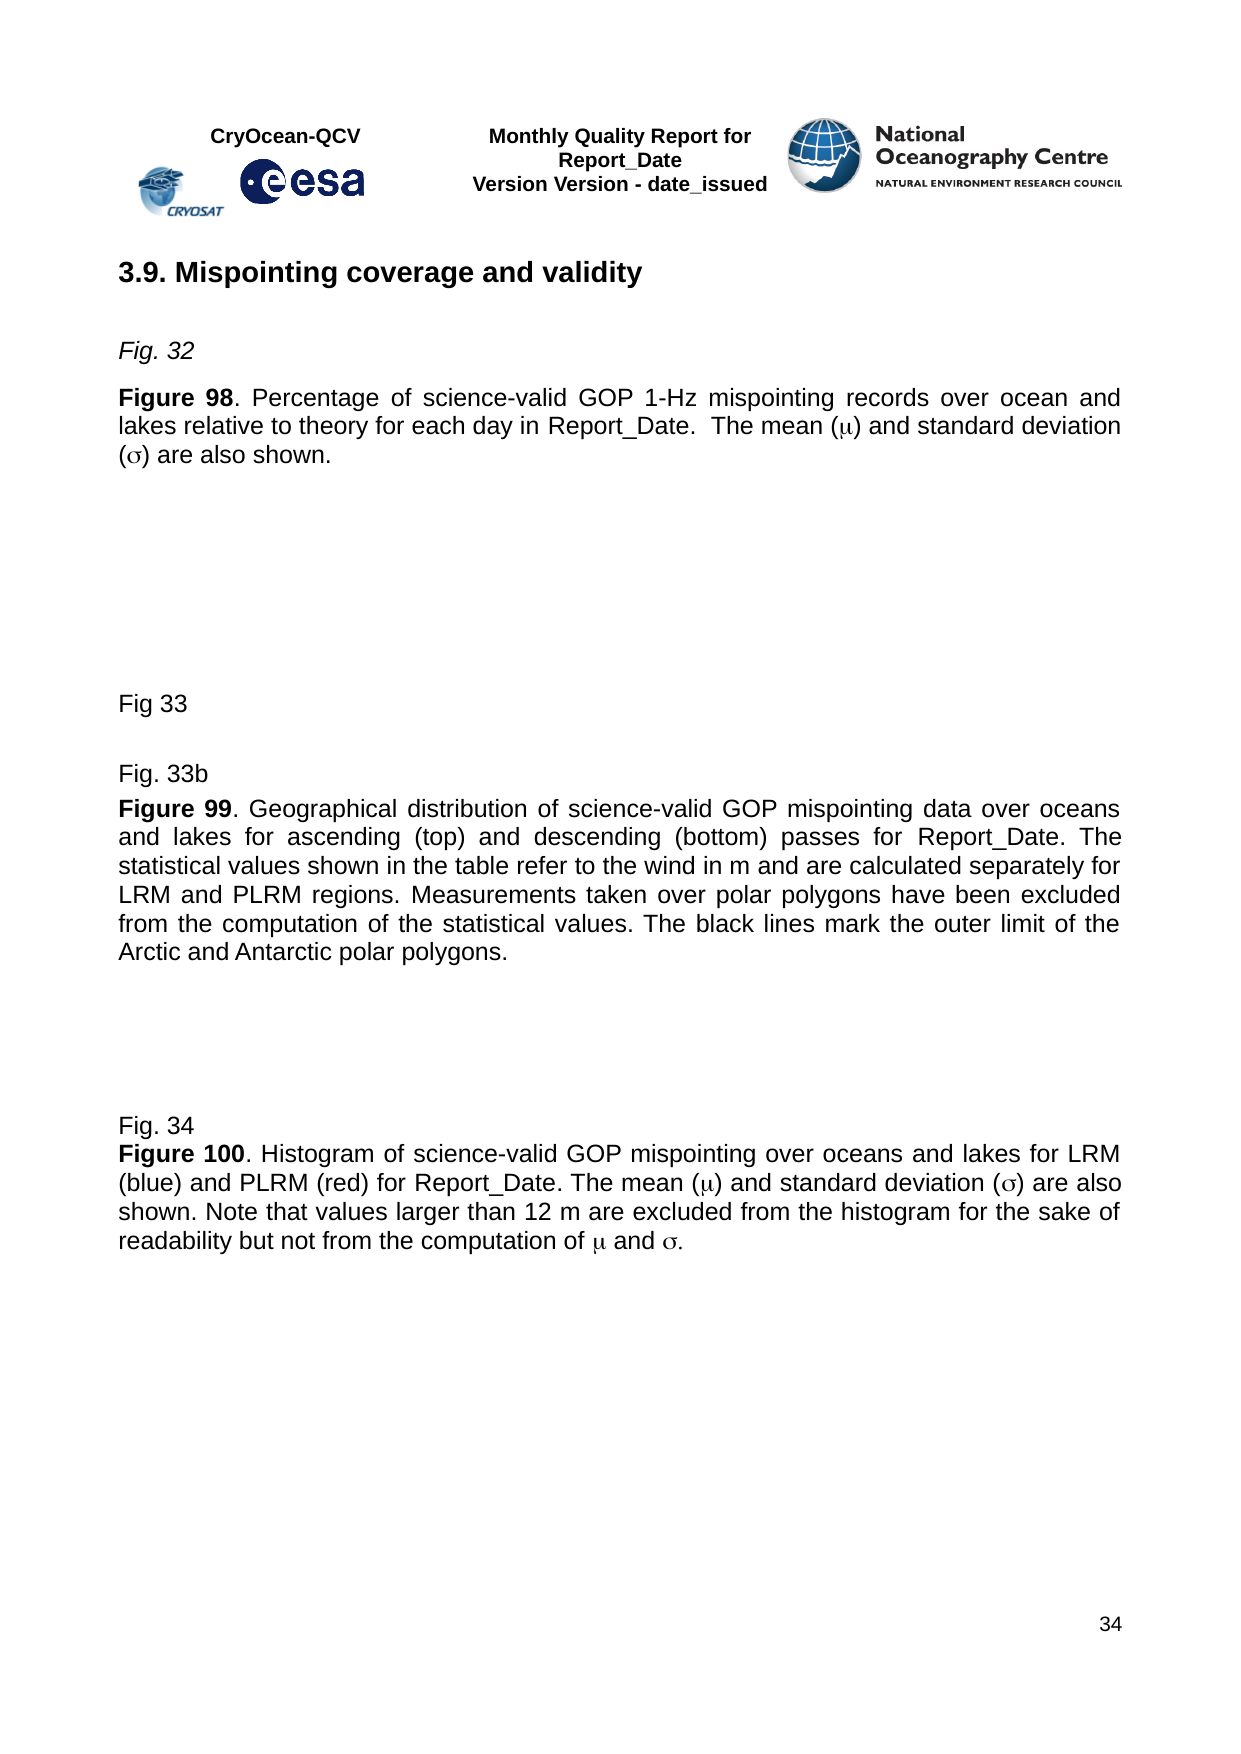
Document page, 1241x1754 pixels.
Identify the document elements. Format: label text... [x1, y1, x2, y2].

text Figure 100. Histogram of science-valid GOP mispointing over oceans and lakes for LRM (blue) and PLRM (red) for Report_Date. The mean (μ) and standard deviation (σ) are also shown. Note that values larger than 12 m are excluded from the histogram for the sake of readability but not from the computation of μ and σ. [118, 1139, 1122, 1255]
text Fig 33 [118, 689, 1122, 718]
picture [787, 118, 1123, 193]
text Figure 99. Geographical distribution of science-valid GOP mispointing data over oceans and lakes for ascending (top) and descending (bottom) passes for Report_Date. The statistical values shown in the table refer to the wind in m and are calculated separately for LRM and PLRM regions. Measurements taken over polar polygons have been excluded from the computation of the statistical values. The black lines mark the outer limit of the Arctic and Antarctic polar polygons. [118, 793, 1122, 966]
text Figure 98. Percentage of science-valid GOP 1-Hz mispointing records over ocean and lakes relative to theory for each day in Report_Date. The mean (μ) and standard deviation (σ) are also shown. [118, 382, 1122, 469]
text Fig. 33b [118, 759, 1122, 788]
text Fig. 32 [118, 336, 1122, 365]
text Fig. 34 [118, 1111, 1122, 1139]
picture [118, 159, 364, 224]
text 3.9. Mispointing coverage and validity [118, 255, 1122, 289]
